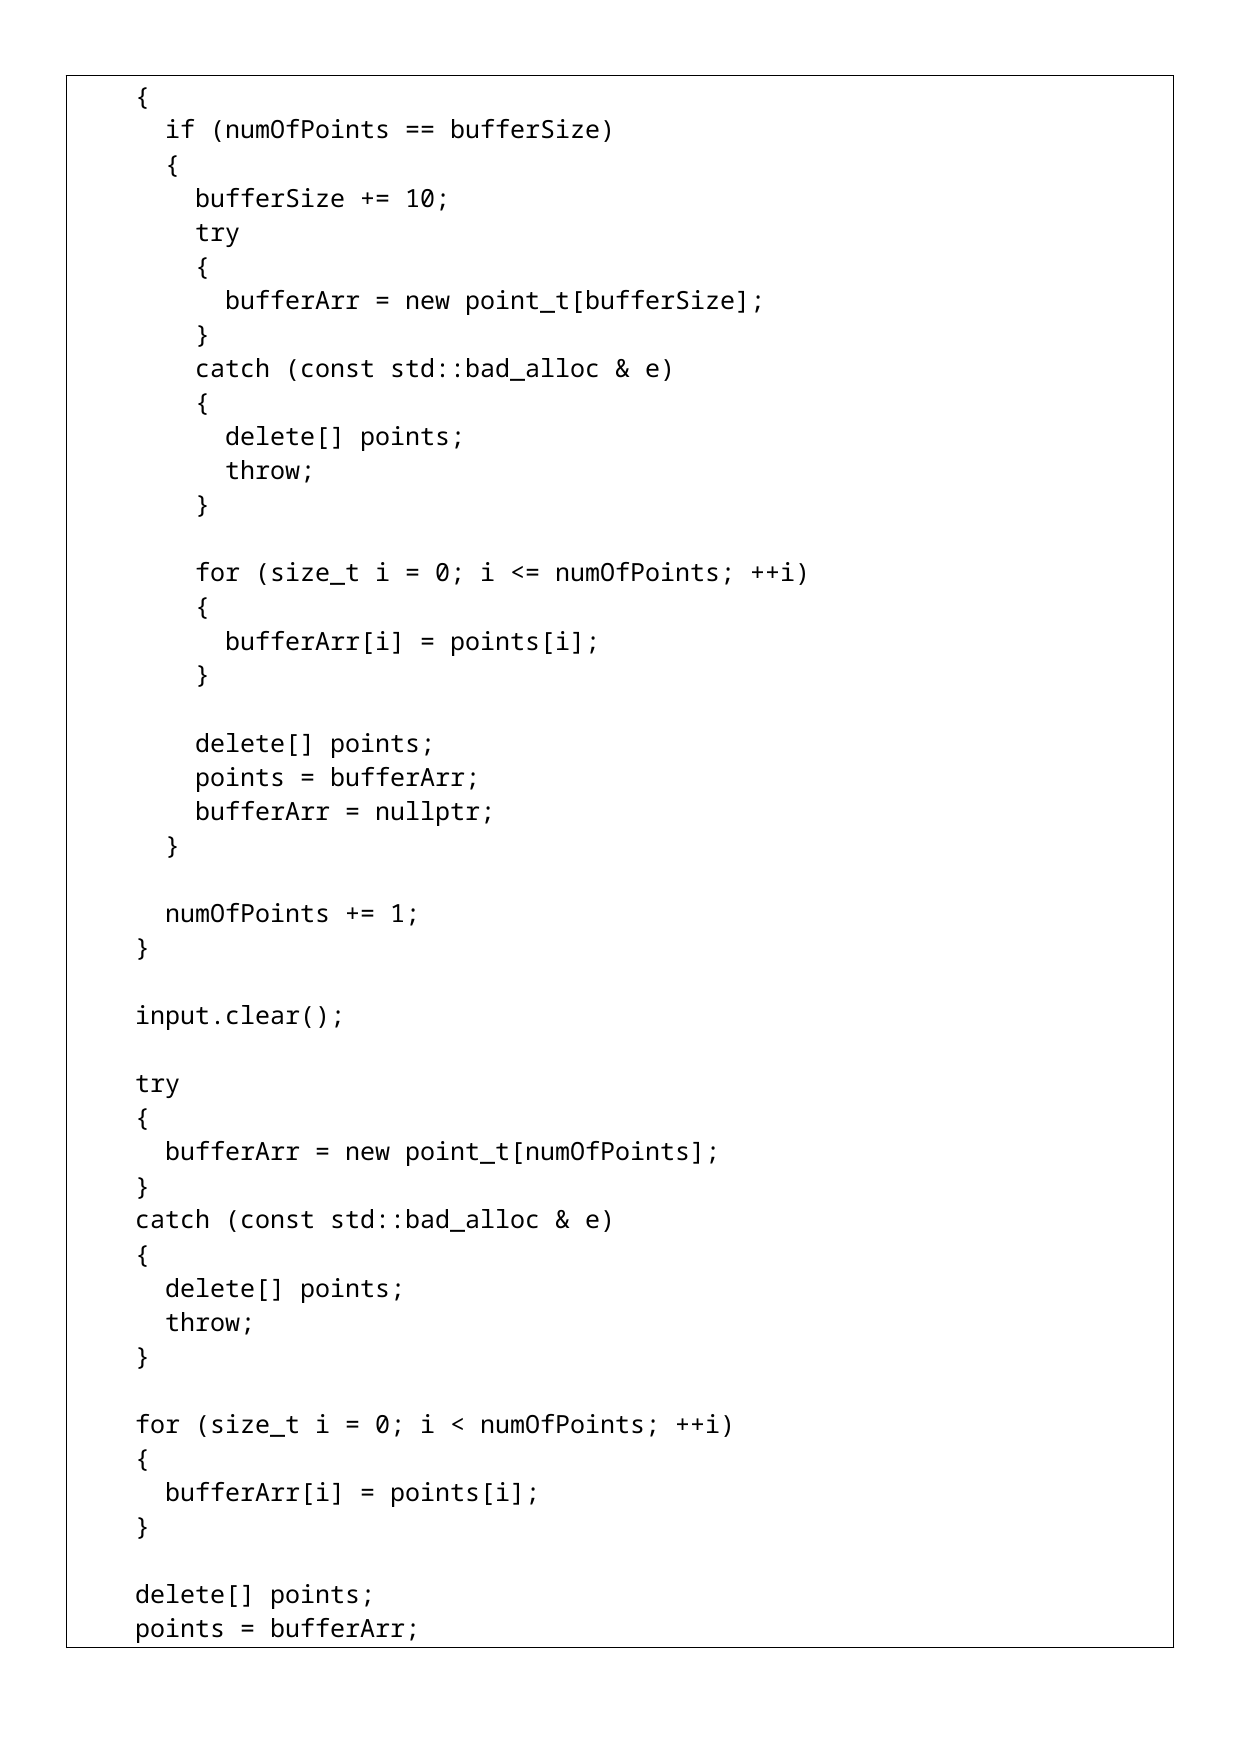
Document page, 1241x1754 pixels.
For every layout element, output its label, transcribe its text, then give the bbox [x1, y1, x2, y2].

text try [75, 214, 1165, 248]
text delete[] points; [75, 1270, 1165, 1304]
text for (size_t i = 0; i < numOfPoints; ++i) [75, 1407, 1165, 1441]
text points = bufferArr; [67, 1608, 1173, 1647]
text catch (const std::bad_alloc & e) [75, 1202, 1165, 1236]
text bufferArr = nullptr; [75, 793, 1165, 827]
text bufferArr = new point_t[bufferSize]; [75, 282, 1165, 317]
text delete[] points; [75, 1577, 1165, 1608]
text bufferArr[i] = points[i]; [75, 1475, 1165, 1509]
text { [75, 248, 1165, 282]
text { [67, 76, 1173, 112]
text } [75, 317, 1165, 351]
text } [75, 487, 1165, 521]
text { [75, 146, 1165, 180]
text points = bufferArr; [75, 759, 1165, 793]
text { [75, 589, 1165, 623]
text } [75, 1338, 1165, 1372]
text catch (const std::bad_alloc & e) [75, 351, 1165, 385]
text try [75, 1066, 1165, 1100]
text } [75, 657, 1165, 691]
text delete[] points; [75, 419, 1165, 453]
text delete[] points; [75, 725, 1165, 759]
text bufferSize += 10; [75, 180, 1165, 214]
text if (numOfPoints == bufferSize) [75, 112, 1165, 146]
text } [75, 930, 1165, 964]
text } [75, 827, 1165, 862]
text { [75, 1100, 1165, 1134]
text bufferArr[i] = points[i]; [75, 623, 1165, 657]
text { [75, 1236, 1165, 1270]
text bufferArr = new point_t[numOfPoints]; [75, 1134, 1165, 1168]
text throw; [75, 453, 1165, 487]
text input.clear(); [75, 998, 1165, 1032]
text } [75, 1168, 1165, 1202]
text { [75, 385, 1165, 419]
text numOfPoints += 1; [75, 896, 1165, 930]
text { [75, 1441, 1165, 1475]
text for (size_t i = 0; i <= numOfPoints; ++i) [75, 555, 1165, 589]
text } [75, 1509, 1165, 1543]
text throw; [75, 1304, 1165, 1338]
